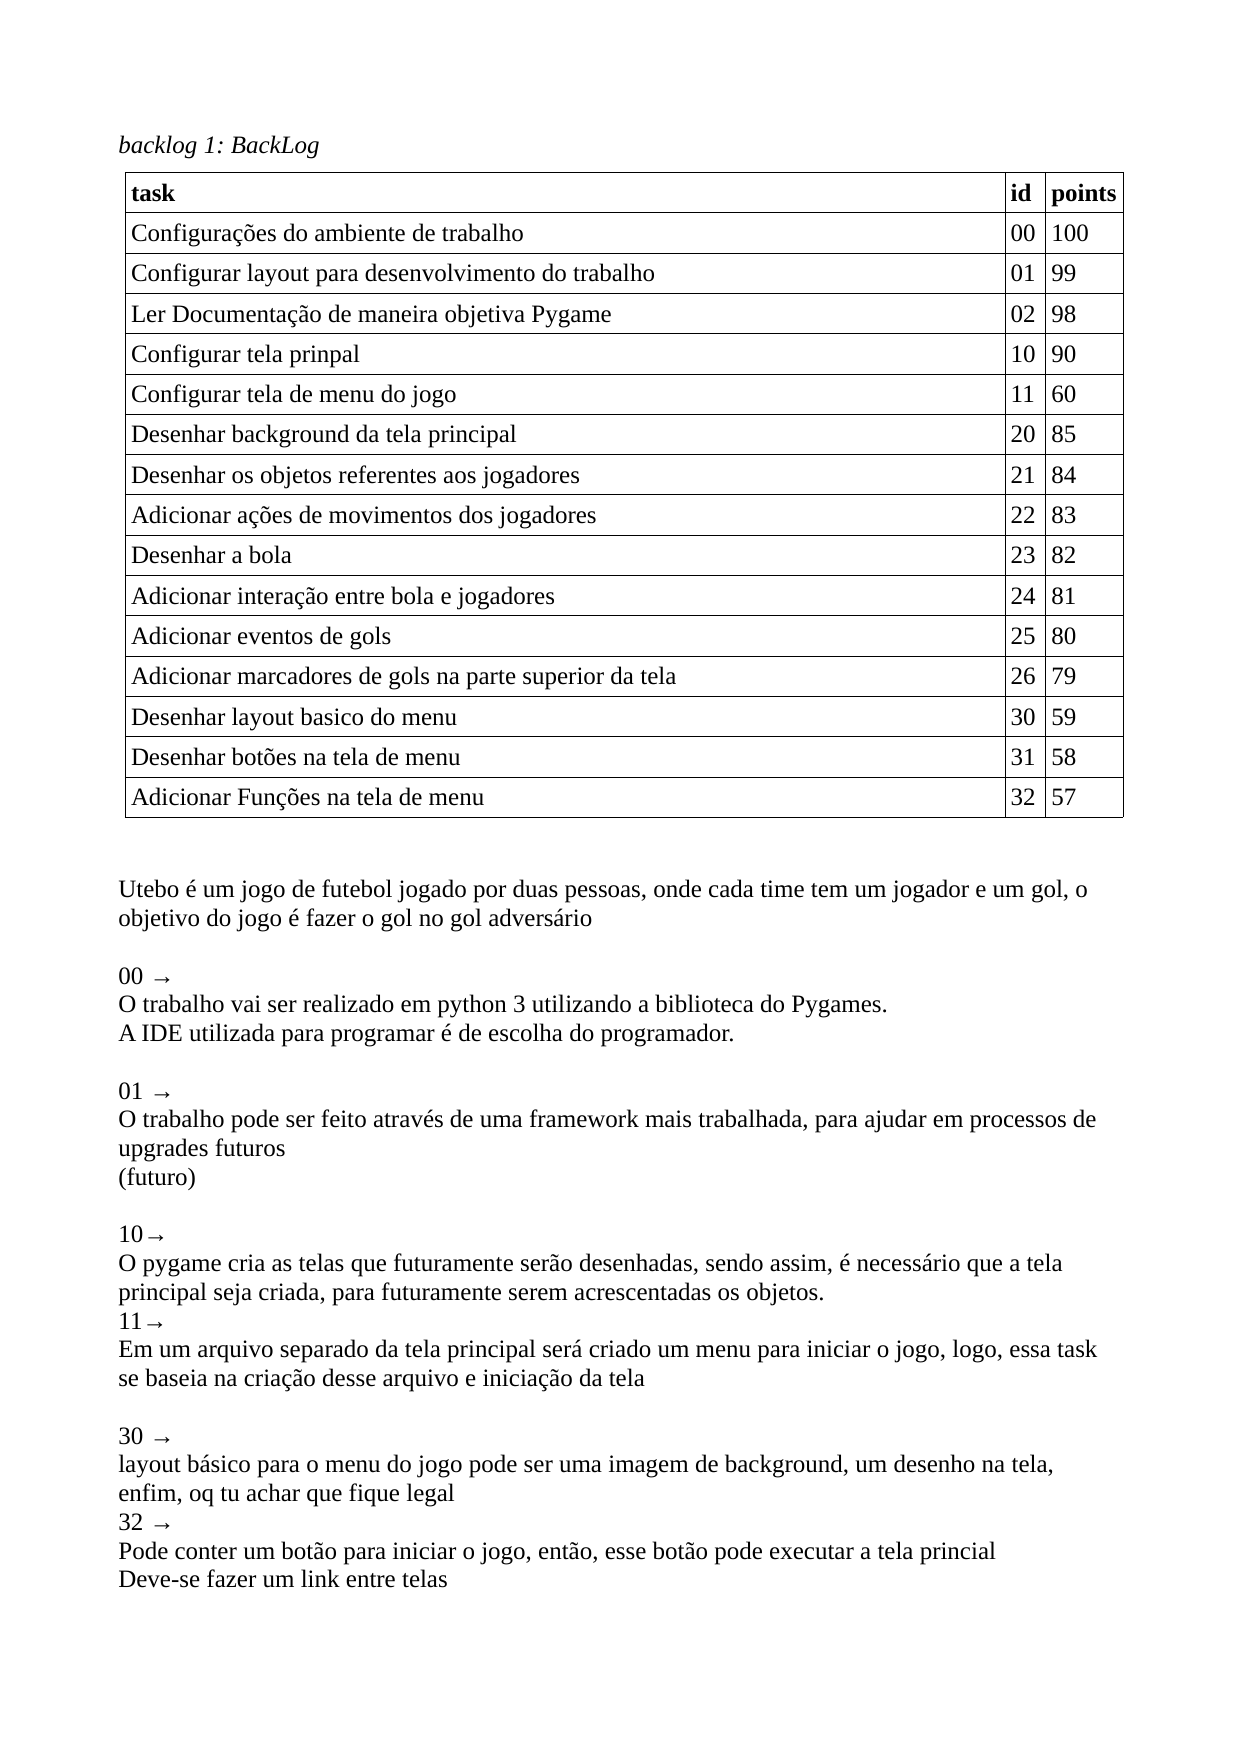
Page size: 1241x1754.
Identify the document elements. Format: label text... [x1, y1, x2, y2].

table_cell Adicionar marcadores de gols na parte superior da tela [126, 657, 1005, 696]
table_cell 81 [1046, 576, 1123, 615]
table_cell Adicionar interação entre bola e jogadores [126, 576, 1005, 615]
table_cell 20 [1006, 415, 1045, 454]
text 10→ [118, 1219, 1122, 1248]
text 30 → [118, 1421, 1122, 1449]
text 00 → [118, 961, 1122, 989]
table_header task [126, 173, 1005, 212]
table_header id [1006, 173, 1045, 212]
table_cell 100 [1046, 213, 1123, 252]
table_cell 31 [1006, 737, 1045, 777]
text A IDE utilizada para programar é de escolha do programador. [118, 1018, 1122, 1047]
table_cell 82 [1046, 536, 1123, 575]
table_cell 59 [1046, 697, 1123, 736]
table_cell 80 [1046, 616, 1123, 656]
text layout básico para o menu do jogo pode ser uma imagem de background, um desenho na tela, enfim, oq tu achar que fique legal [118, 1449, 1122, 1507]
table_cell Desenhar botões na tela de menu [126, 737, 1005, 777]
table_cell 11 [1006, 375, 1045, 414]
table_cell 83 [1046, 495, 1123, 535]
table_cell 00 [1006, 213, 1045, 252]
text O trabalho vai ser realizado em python 3 utilizando a biblioteca do Pygames. [118, 989, 1122, 1018]
table_cell Desenhar background da tela principal [126, 415, 1005, 454]
table_cell 58 [1046, 737, 1123, 777]
table_cell Adicionar eventos de gols [126, 616, 1005, 656]
table_cell 24 [1006, 576, 1045, 615]
table_cell Ler Documentação de maneira objetiva Pygame [126, 294, 1005, 333]
table_cell 99 [1046, 254, 1123, 293]
table_header points [1046, 173, 1123, 212]
table_cell Desenhar layout basico do menu [126, 697, 1005, 736]
table_cell 85 [1046, 415, 1123, 454]
text Utebo é um jogo de futebol jogado por duas pessoas, onde cada time tem um jogador e um gol, o objetivo do jogo é fazer o gol no gol adversário [118, 874, 1122, 932]
table_cell Configurar tela de menu do jogo [126, 375, 1005, 414]
table_cell 84 [1046, 455, 1123, 494]
text O pygame cria as telas que futuramente serão desenhadas, sendo assim, é necessário que a tela principal seja criada, para futuramente serem acrescentadas os objetos. [118, 1248, 1122, 1306]
text 11→ [118, 1306, 1122, 1334]
table_cell 57 [1046, 778, 1123, 817]
table_cell Adicionar ações de movimentos dos jogadores [126, 495, 1005, 535]
table_cell 98 [1046, 294, 1123, 333]
table_cell Desenhar os objetos referentes aos jogadores [126, 455, 1005, 494]
text (futuro) [118, 1162, 1122, 1191]
table_cell Configurar layout para desenvolvimento do trabalho [126, 254, 1005, 293]
table_cell 21 [1006, 455, 1045, 494]
table_cell 32 [1006, 778, 1045, 817]
table_cell Configurações do ambiente de trabalho [126, 213, 1005, 252]
table_cell 10 [1006, 334, 1045, 373]
table_cell 01 [1006, 254, 1045, 293]
table_cell 23 [1006, 536, 1045, 575]
text backlog 1: BackLog [118, 131, 1122, 159]
table_cell 25 [1006, 616, 1045, 656]
table_cell 90 [1046, 334, 1123, 373]
table_cell 26 [1006, 657, 1045, 696]
text Deve-se fazer um link entre telas [118, 1564, 1122, 1593]
text O trabalho pode ser feito através de uma framework mais trabalhada, para ajudar em processos de upgrades futuros [118, 1104, 1122, 1162]
table_cell 02 [1006, 294, 1045, 333]
table_cell Desenhar a bola [126, 536, 1005, 575]
text Pode conter um botão para iniciar o jogo, então, esse botão pode executar a tela princial [118, 1536, 1122, 1564]
table_cell Adicionar Funções na tela de menu [126, 778, 1005, 817]
table_cell 60 [1046, 375, 1123, 414]
table_cell 30 [1006, 697, 1045, 736]
table_cell 22 [1006, 495, 1045, 535]
text 01 → [118, 1076, 1122, 1104]
table_cell 79 [1046, 657, 1123, 696]
text 32 → [118, 1507, 1122, 1536]
table_cell Configurar tela prinpal [126, 334, 1005, 373]
text Em um arquivo separado da tela principal será criado um menu para iniciar o jogo, logo, essa task se baseia na criação desse arquivo e iniciação da tela [118, 1334, 1122, 1392]
